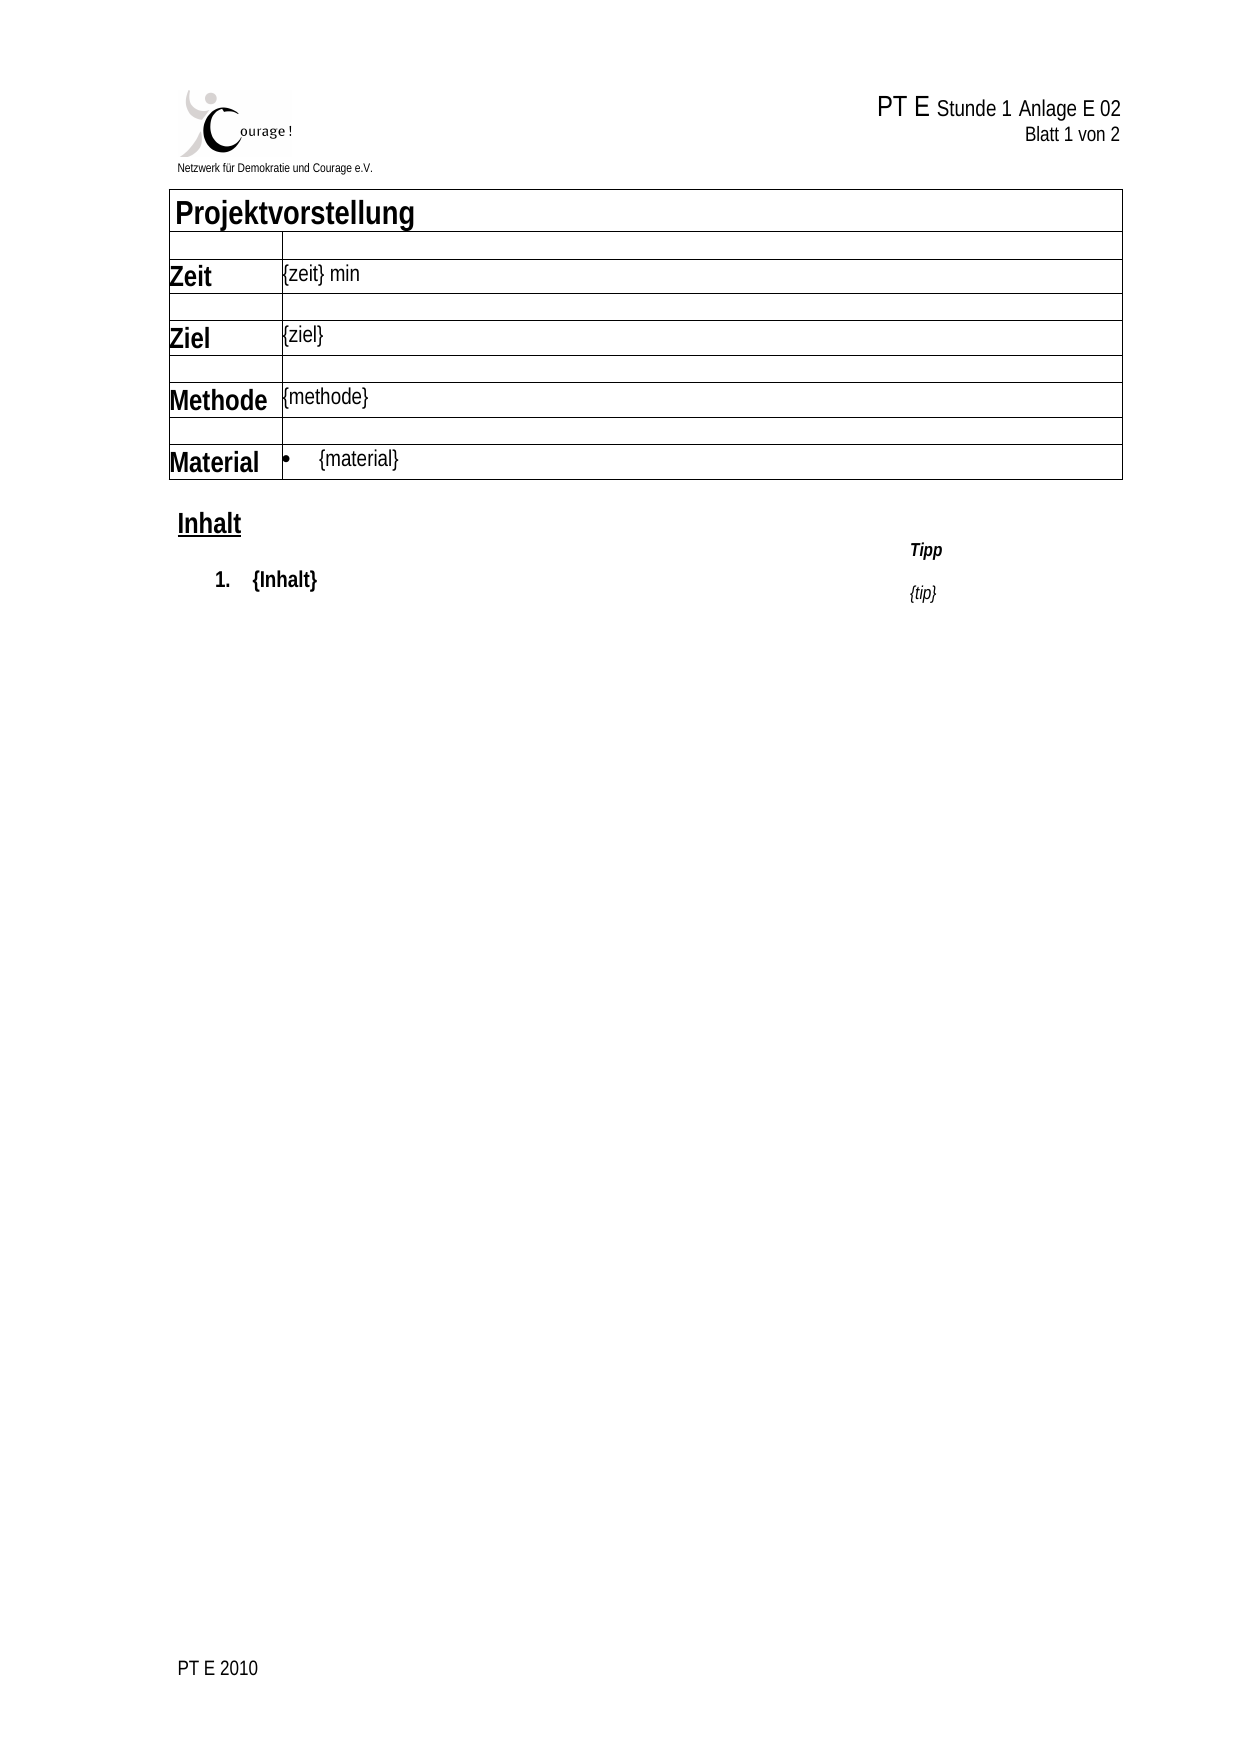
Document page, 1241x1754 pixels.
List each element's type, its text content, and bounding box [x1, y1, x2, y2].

table_cell [170, 356, 282, 382]
table_cell {zeit} min [283, 260, 1122, 293]
text Inhalt [177, 506, 853, 539]
table_cell [283, 418, 1122, 444]
table_header Projektvorstellung [170, 190, 1122, 231]
text Tipp [910, 539, 1126, 560]
table_cell [283, 356, 1122, 382]
table_cell [283, 294, 1122, 320]
table_cell {methode} [283, 383, 1122, 417]
table_cell Material [170, 445, 282, 479]
table_cell [283, 232, 1122, 258]
table_cell {material} [283, 445, 1122, 479]
table_cell Methode [170, 383, 282, 417]
text {tip} [910, 582, 1126, 603]
table_cell [170, 232, 282, 258]
table_cell Ziel [170, 321, 282, 355]
table_cell Zeit [170, 260, 282, 293]
table_cell [170, 294, 282, 320]
table_cell {ziel} [283, 321, 1122, 355]
table_cell [170, 418, 282, 444]
picture [178, 90, 292, 158]
